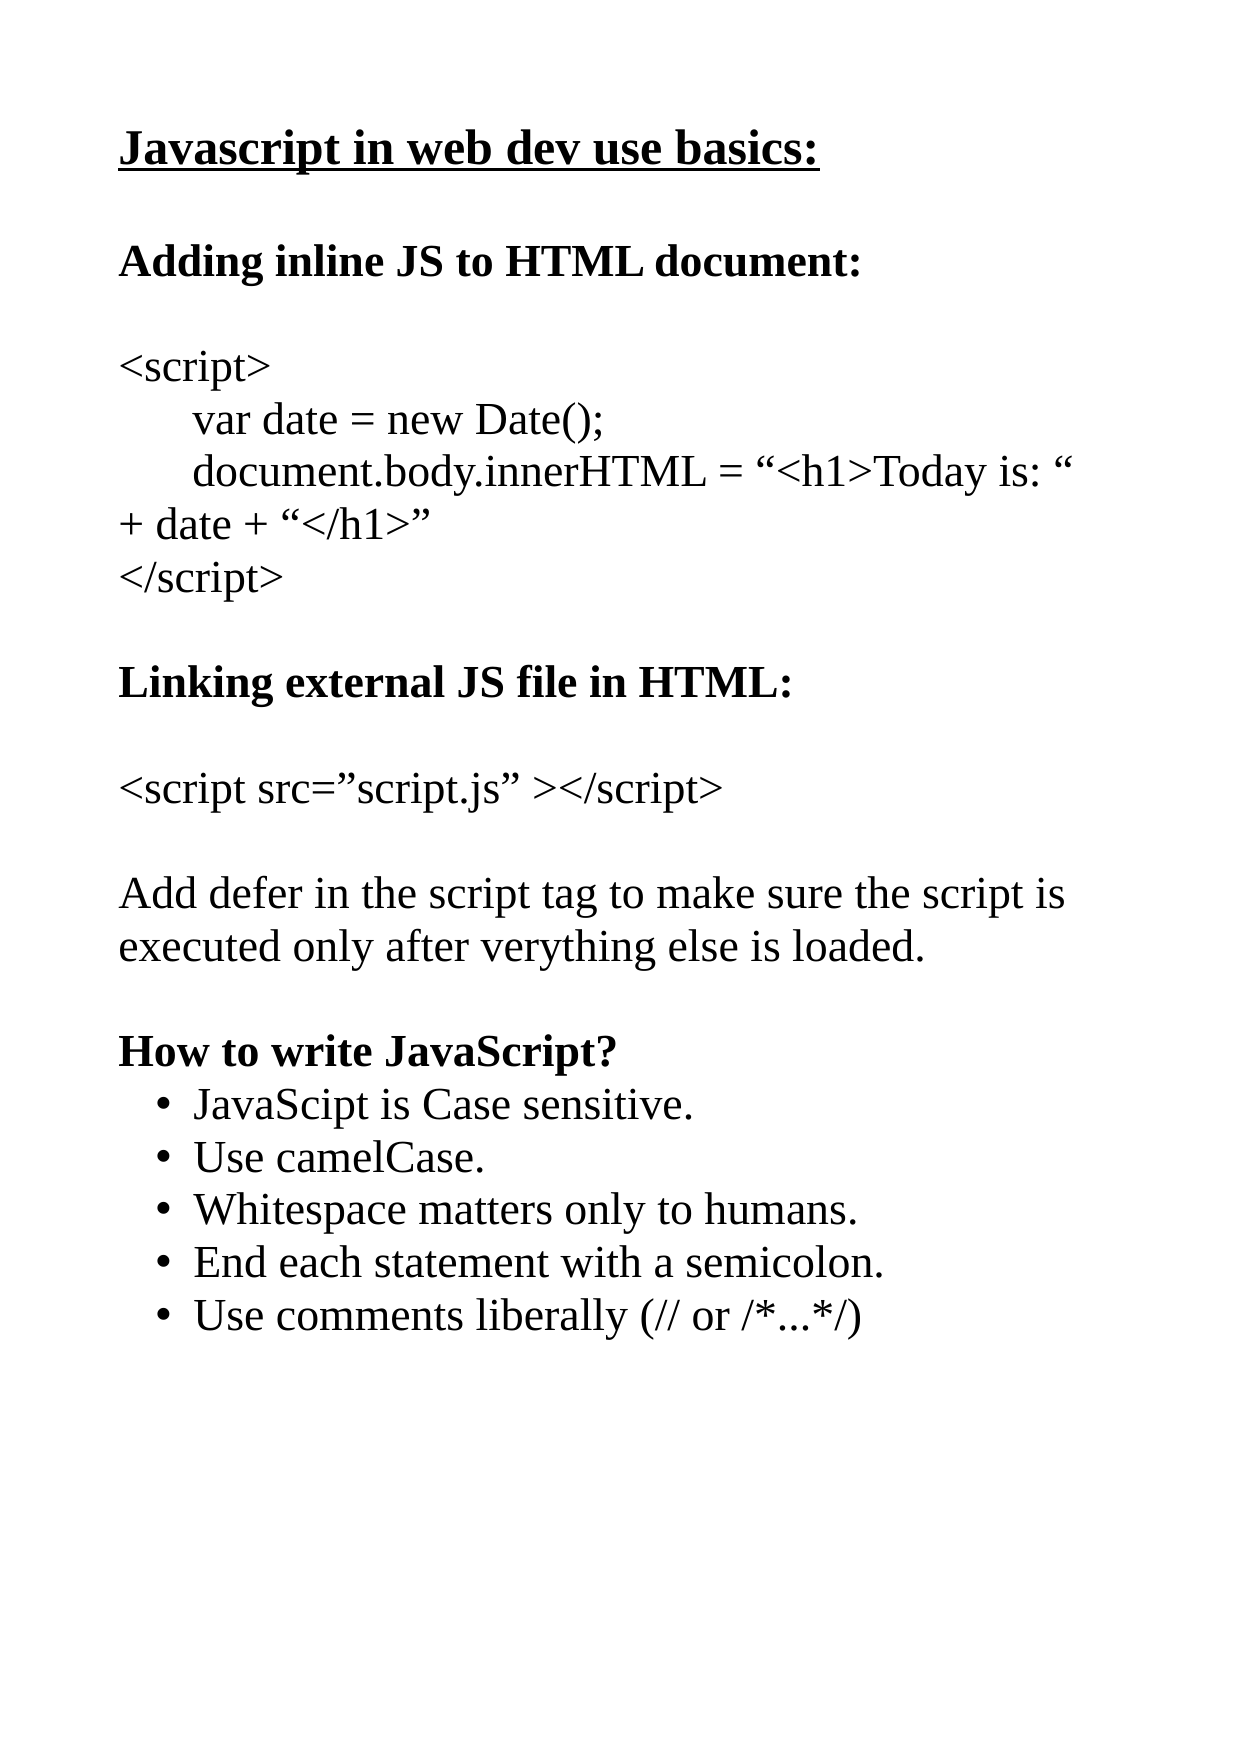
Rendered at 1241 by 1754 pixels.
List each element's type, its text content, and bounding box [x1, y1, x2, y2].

list Use comments liberally (// or /*...*/) [156, 1287, 1122, 1340]
list JavaScipt is Case sensitive. [156, 1076, 1122, 1129]
text var date = new Date(); [118, 391, 1122, 444]
text Linking external JS file in HTML: [118, 655, 1122, 707]
text <script> [118, 338, 1122, 391]
text + date + “</h1>” [118, 497, 1122, 549]
text How to write JavaScript? [118, 1024, 1122, 1076]
list Use camelCase. [156, 1129, 1122, 1182]
text Javascript in web dev use basics: [118, 118, 1122, 176]
text Adding inline JS to HTML document: [118, 233, 1122, 286]
text <script src=”script.js” ></script> [118, 760, 1122, 813]
text </script> [118, 549, 1122, 602]
text document.body.innerHTML = “<h1>Today is: “ [118, 444, 1122, 497]
list Whitespace matters only to humans. [156, 1182, 1122, 1234]
list End each statement with a semicolon. [156, 1234, 1122, 1287]
text Add defer in the script tag to make sure the script is executed only after verything else is loaded. [118, 866, 1122, 971]
